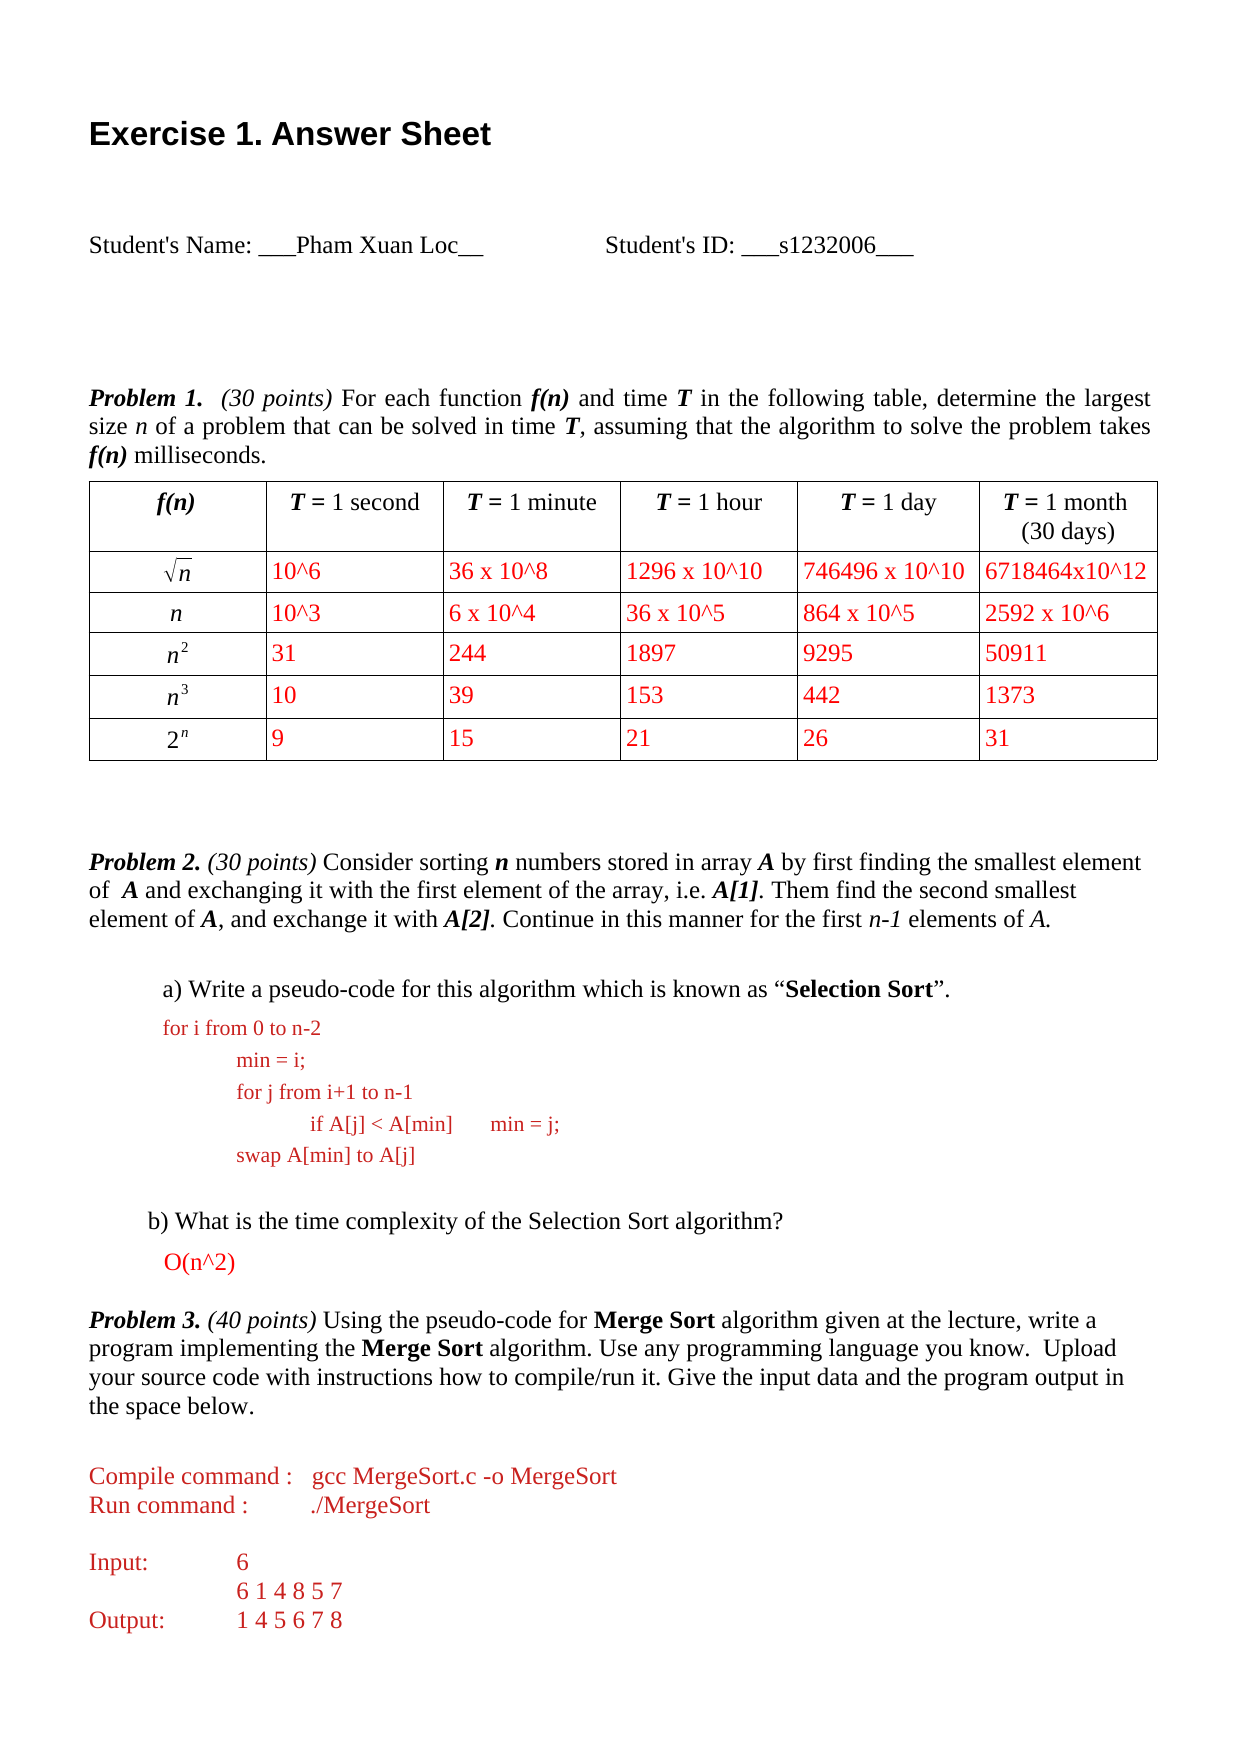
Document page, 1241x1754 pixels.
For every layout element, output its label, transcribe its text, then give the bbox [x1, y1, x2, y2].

table_header T = 1 second [267, 482, 443, 551]
text if A[j] < A[min] min = j; [118, 1111, 1152, 1136]
table_cell 39 [444, 676, 620, 717]
table_header f(n) [90, 482, 266, 551]
text 6 1 4 8 5 7 [89, 1576, 1152, 1605]
table_cell 36 x 10^8 [444, 552, 620, 592]
table_cell 10^3 [267, 593, 443, 632]
table_header T = 1 hour [621, 482, 797, 551]
table_cell 6 x 10^4 [444, 593, 620, 632]
text b) What is the time complexity of the Selection Sort algorithm? [118, 1206, 1152, 1235]
table_cell 864 x 10^5 [798, 593, 979, 632]
table_cell 50911 [980, 633, 1157, 675]
text Problem 1. (30 points) For each function f(n) and time T in the following table, determine the largest size n of a problem that can be solved in time T, assuming that the algorithm to solve the problem takes f(n) milliseconds. [89, 383, 1152, 469]
table_cell 1897 [621, 633, 797, 675]
table_header T = 1 day [798, 482, 979, 551]
text Input: 6 [89, 1547, 1152, 1576]
table_cell [90, 676, 266, 717]
text Student's Name: ___Pham Xuan Loc__ Student's ID: ___s1232006___ [89, 230, 1152, 259]
table_cell 6718464x10^12 [980, 552, 1157, 592]
table_cell 1373 [980, 676, 1157, 717]
subtitle Exercise 1. Answer Sheet [89, 114, 1152, 152]
text Run command : ./MergeSort [89, 1490, 1152, 1518]
table_cell 36 x 10^5 [621, 593, 797, 632]
table_cell 9 [267, 719, 443, 760]
text Output: 1 4 5 6 7 8 [89, 1605, 1152, 1633]
table_cell 244 [444, 633, 620, 675]
table_cell 26 [798, 719, 979, 760]
text Problem 3. (40 points) Using the pseudo-code for Merge Sort algorithm given at the lecture, write a program implementing the Merge Sort algorithm. Use any programming language you know. Upload your source code with instructions how to compile/run it. Give the input data and the program output in the space below. [89, 1305, 1152, 1420]
table_cell 15 [444, 719, 620, 760]
table_cell 10^6 [267, 552, 443, 592]
table_cell 153 [621, 676, 797, 717]
table_cell [90, 552, 266, 592]
text swap A[min] to A[j] [118, 1142, 1152, 1168]
table_cell 442 [798, 676, 979, 717]
text Compile command : gcc MergeSort.c -o MergeSort [89, 1461, 1152, 1490]
table_cell 746496 x 10^10 [798, 552, 979, 592]
table_cell 2592 x 10^6 [980, 593, 1157, 632]
table_cell [90, 633, 266, 675]
table_cell 1296 x 10^10 [621, 552, 797, 592]
table_cell 31 [980, 719, 1157, 760]
table_cell 31 [267, 633, 443, 675]
text O(n^2) [126, 1247, 1152, 1276]
table_header T = 1 minute [444, 482, 620, 551]
table_header T = 1 month (30 days) [980, 482, 1157, 551]
text Problem 2. (30 points) Consider sorting n numbers stored in array A by first finding the smallest element of A and exchanging it with the first element of the array, i.e. A[1]. Them find the second smallest element of A, and exchange it with A[2]. Continue in this manner for the first n-1 elements of A. [89, 847, 1152, 933]
table_cell [90, 719, 266, 760]
text a) Write a pseudo-code for this algorithm which is known as “Selection Sort”. [118, 974, 1152, 1003]
table_cell 9295 [798, 633, 979, 675]
text min = i; [118, 1047, 1152, 1072]
text for j from i+1 to n-1 [118, 1079, 1152, 1104]
table_cell n [90, 593, 266, 632]
table_cell 21 [621, 719, 797, 760]
table_cell 10 [267, 676, 443, 717]
text for i from 0 to n-2 [118, 1015, 1152, 1041]
